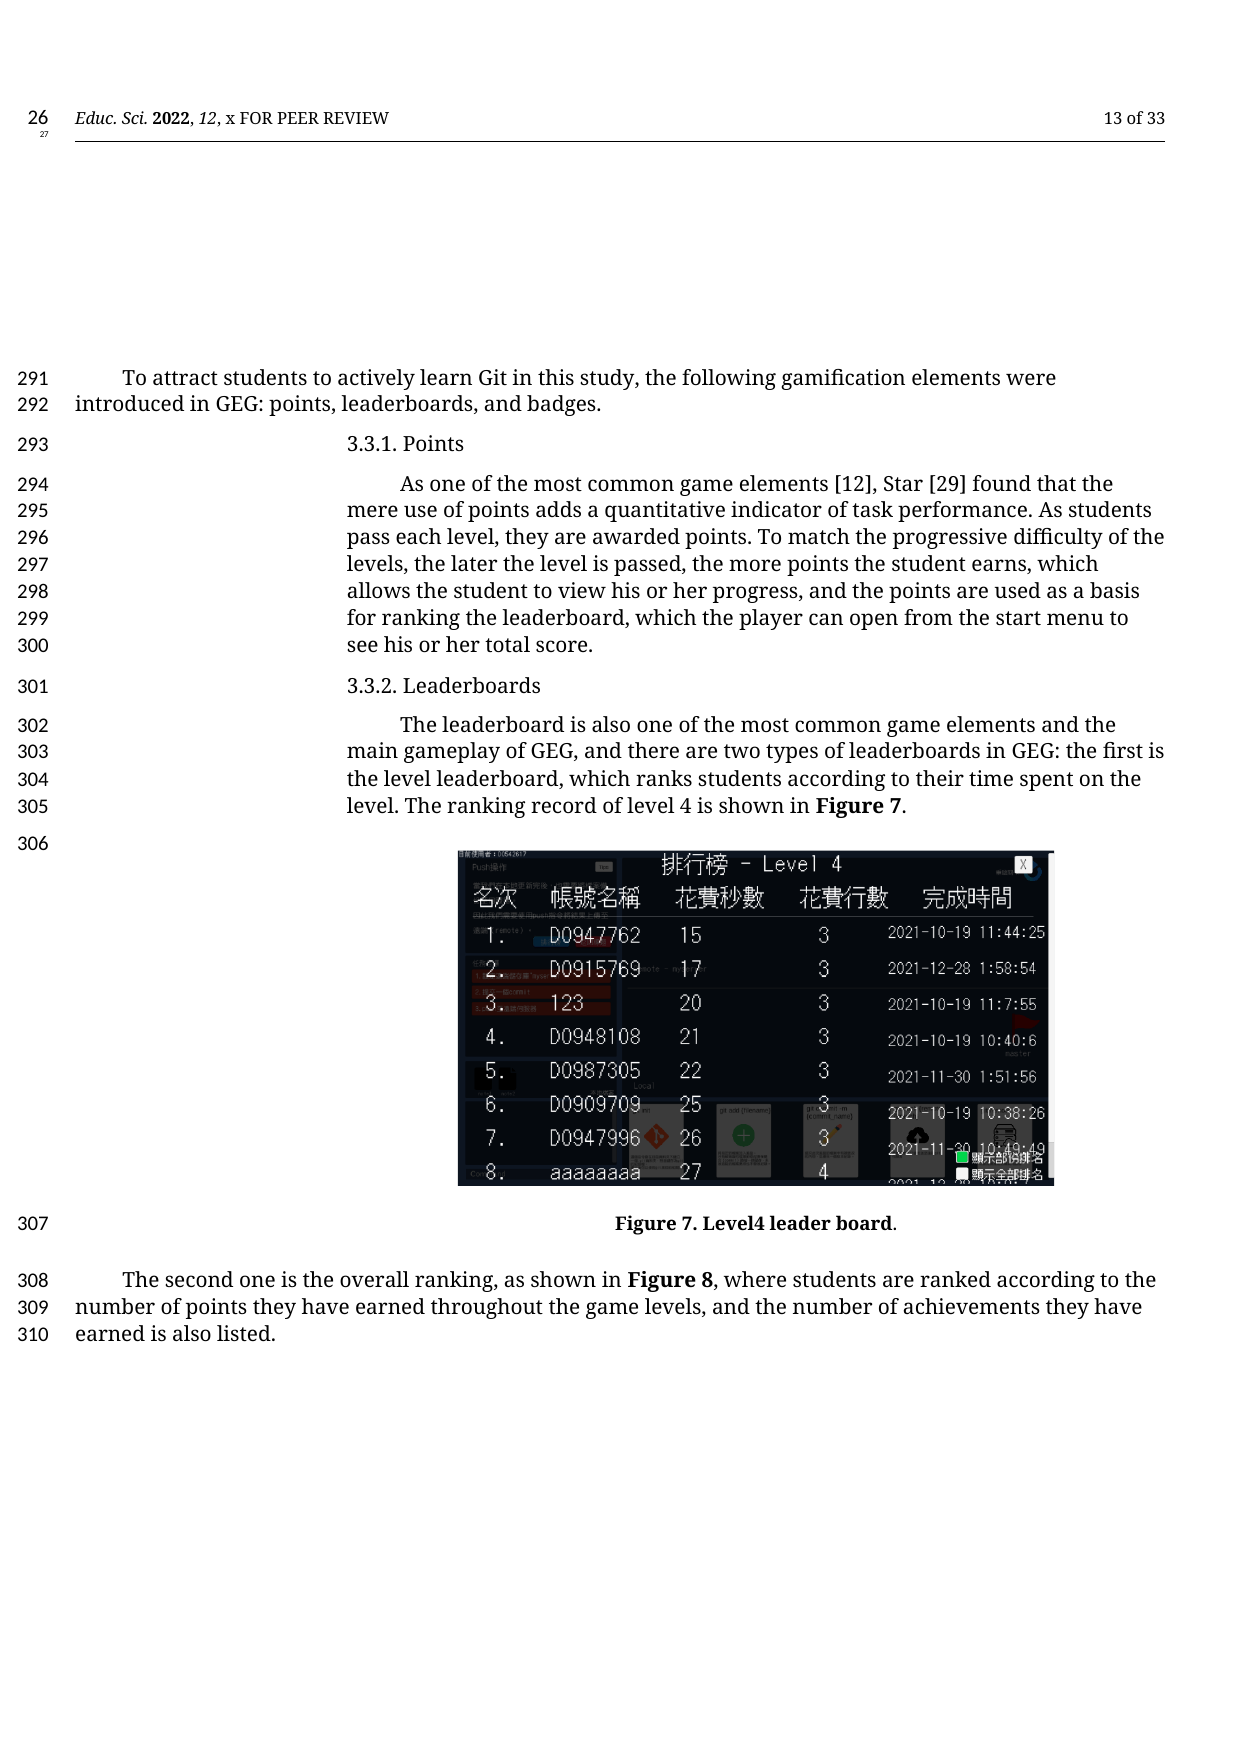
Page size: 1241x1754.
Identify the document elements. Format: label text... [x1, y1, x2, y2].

subtitle As one of the most common game elements [12], Star [29] found that the mere use of points adds a quantitative indicator of task performance. As students pass each level, they are awarded points. To match the progressive difficulty of the levels, the later the level is passed, the more points the student earns, which allows the student to view his or her progress, and the points are used as a basis for ranking the leaderboard, which the player can open from the start menu to see his or her total score. [347, 469, 1165, 659]
subtitle The leaderboard is also one of the most common game elements and the main gameplay of GEG, and there are two types of leaderboards in GEG: the first is the level leaderboard, which ranks students according to their time spent on the level. The ranking record of level 4 is shown in Figure 7. [347, 711, 1165, 819]
subtitle 3.3.2. Leaderboards [347, 671, 1165, 698]
text Figure 7. Level4 leader board. [347, 1211, 1165, 1235]
subtitle The second one is the overall ranking, as shown in Figure 8, where students are ranked according to the number of points they have earned throughout the game levels, and the number of achievements they have earned is also listed. [75, 1266, 1165, 1347]
subtitle To attract students to actively learn Git in this study, the following gamification elements were introduced in GEG: points, leaderboards, and badges. [75, 363, 1165, 417]
subtitle 3.3.1. Points [347, 430, 1165, 457]
